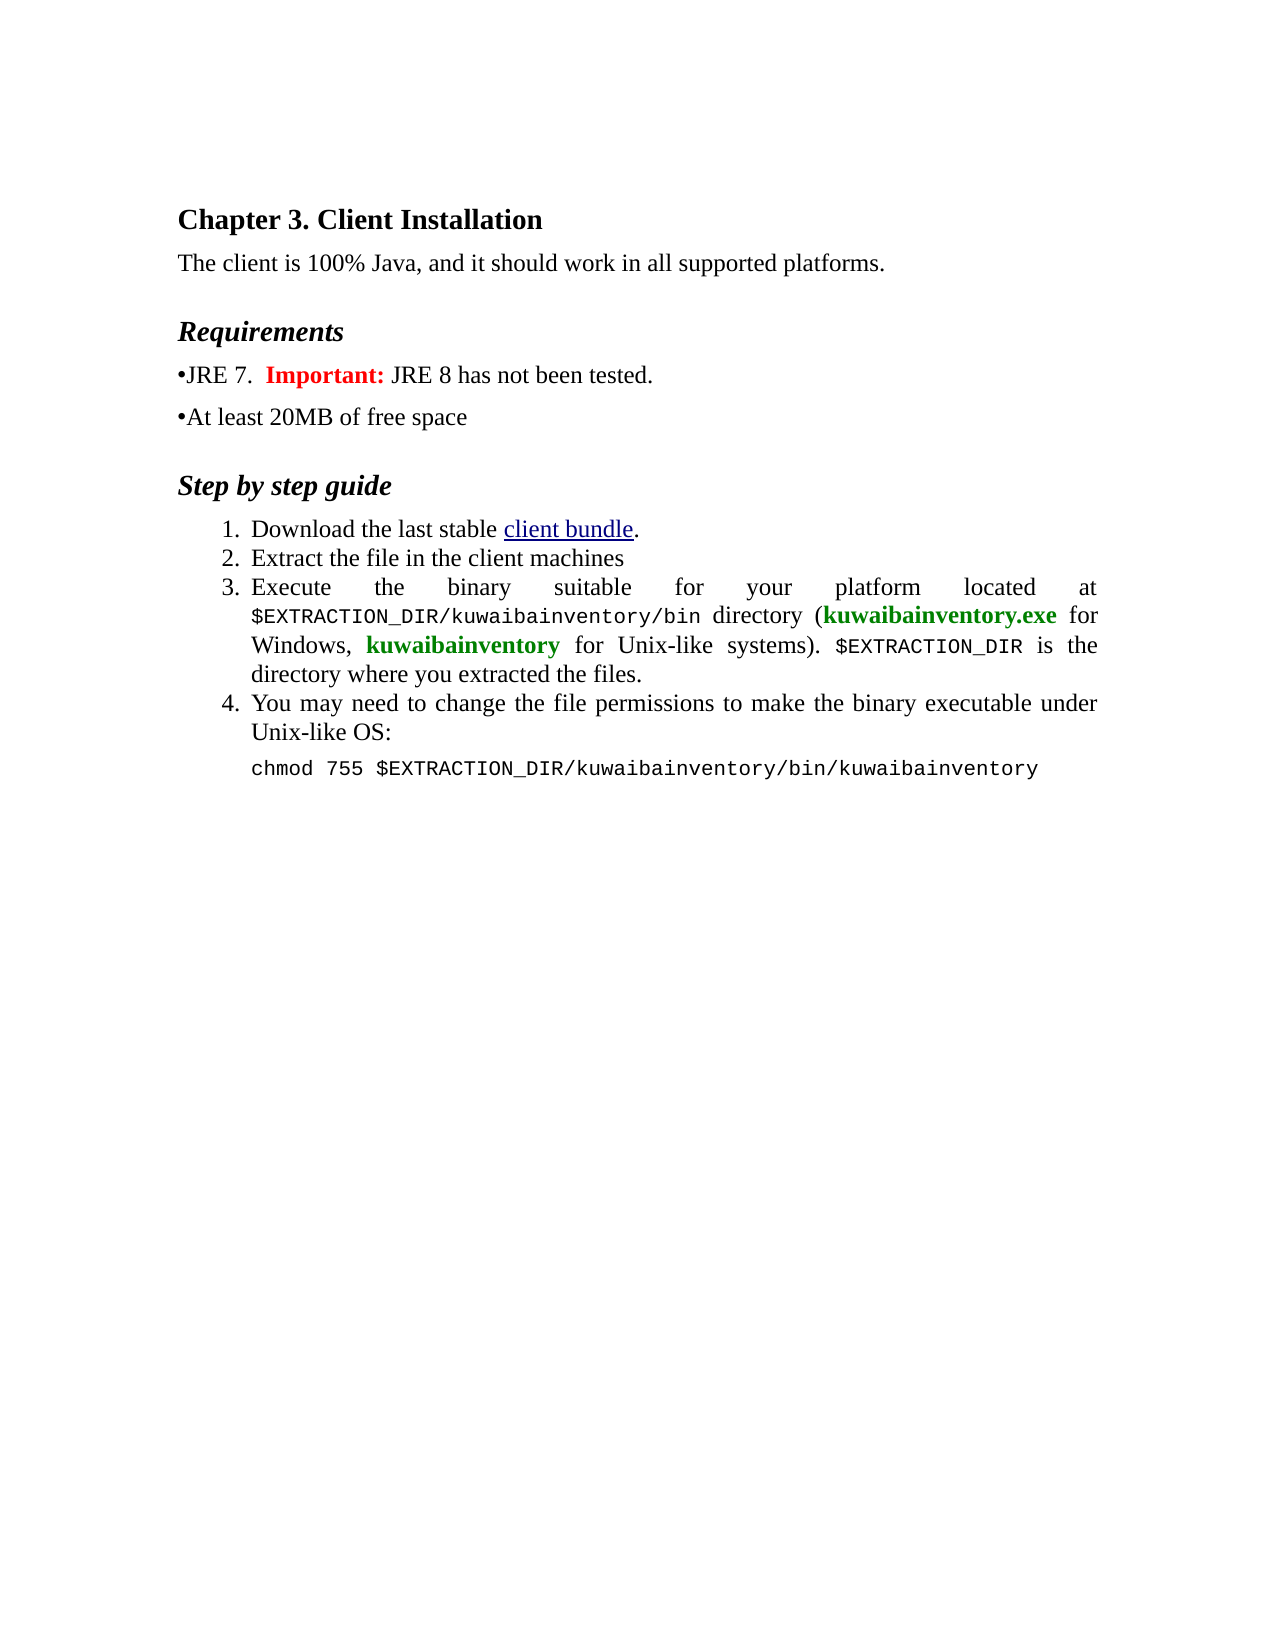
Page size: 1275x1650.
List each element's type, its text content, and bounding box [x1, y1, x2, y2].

list Execute the binary suitable for your platform located at $EXTRACTION_DIR/kuwaibainventory/bin directory (kuwaibainventory.exe for Windows, kuwaibainventory for Unix-like systems). $EXTRACTION_DIR is the directory where you extracted the files. [221, 572, 1098, 688]
list JRE 7. Important: JRE 8 has not been tested. [177, 361, 1098, 389]
subtitle Step by step guide [177, 468, 1098, 502]
list Download the last stable client bundle. [221, 514, 1098, 543]
list You may need to change the file permissions to make the binary executable under Unix-like OS: [221, 688, 1098, 746]
text chmod 755 $EXTRACTION_DIR/kuwaibainventory/bin/kuwaibainventory [251, 758, 1098, 782]
list Extract the file in the client machines [221, 543, 1098, 572]
subtitle Requirements [177, 314, 1098, 348]
subtitle Chapter 3. Client Installation [177, 202, 1098, 236]
list At least 20MB of free space [177, 402, 1098, 431]
text The client is 100% Java, and it should work in all supported platforms. [177, 248, 1098, 277]
